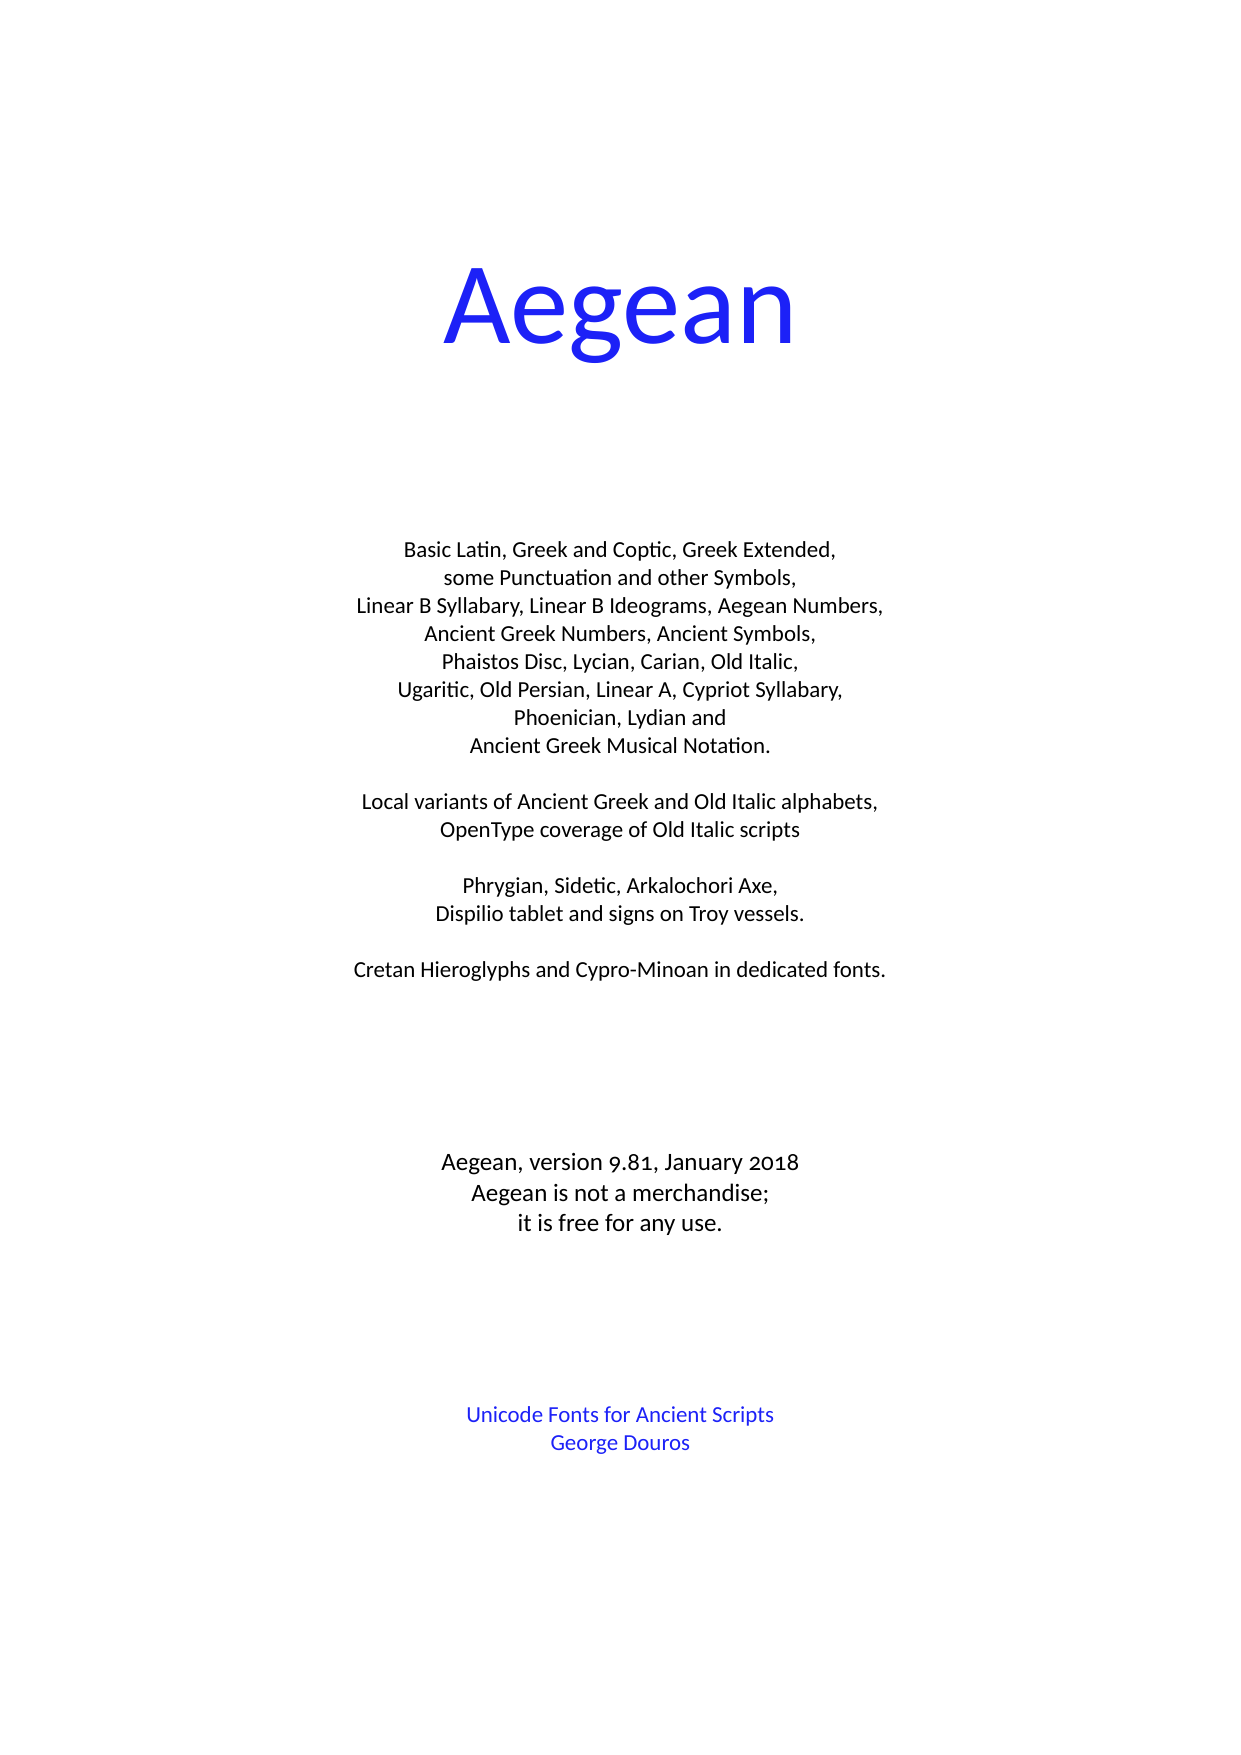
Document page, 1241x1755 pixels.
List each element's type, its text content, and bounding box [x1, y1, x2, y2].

text Local variants of Ancient Greek and Old Italic alphabets, OpenType coverage of Old Italic scripts [118, 787, 1122, 843]
text Cretan Hieroglyphs and Cypro-Minoan in dedicated fonts. [118, 955, 1122, 983]
text Aegean, version 9.81, January 2018 Aegean is not a merchandise; it is free for any use. [118, 1146, 1122, 1238]
text Aegean [118, 230, 1122, 372]
text Phrygian, Sidetic, Arkalochori Axe, Dispilio tablet and signs on Troy vessels. [118, 871, 1122, 927]
text Basic Latin, Greek and Coptic, Greek Extended, some Punctuation and other Symbols, Linear B Syllabary, Linear B Ideograms, Aegean Numbers, Ancient Greek Numbers, Ancient Symbols, Phaistos Disc, Lycian, Carian, Old Italic, Ugaritic, Old Persian, Linear A, Cypriot Syllabary, Phoenician, Lydian and Ancient Greek Musical Notation. [118, 535, 1122, 759]
text Unicode Fonts for Ancient Scripts George Douros [118, 1400, 1122, 1456]
